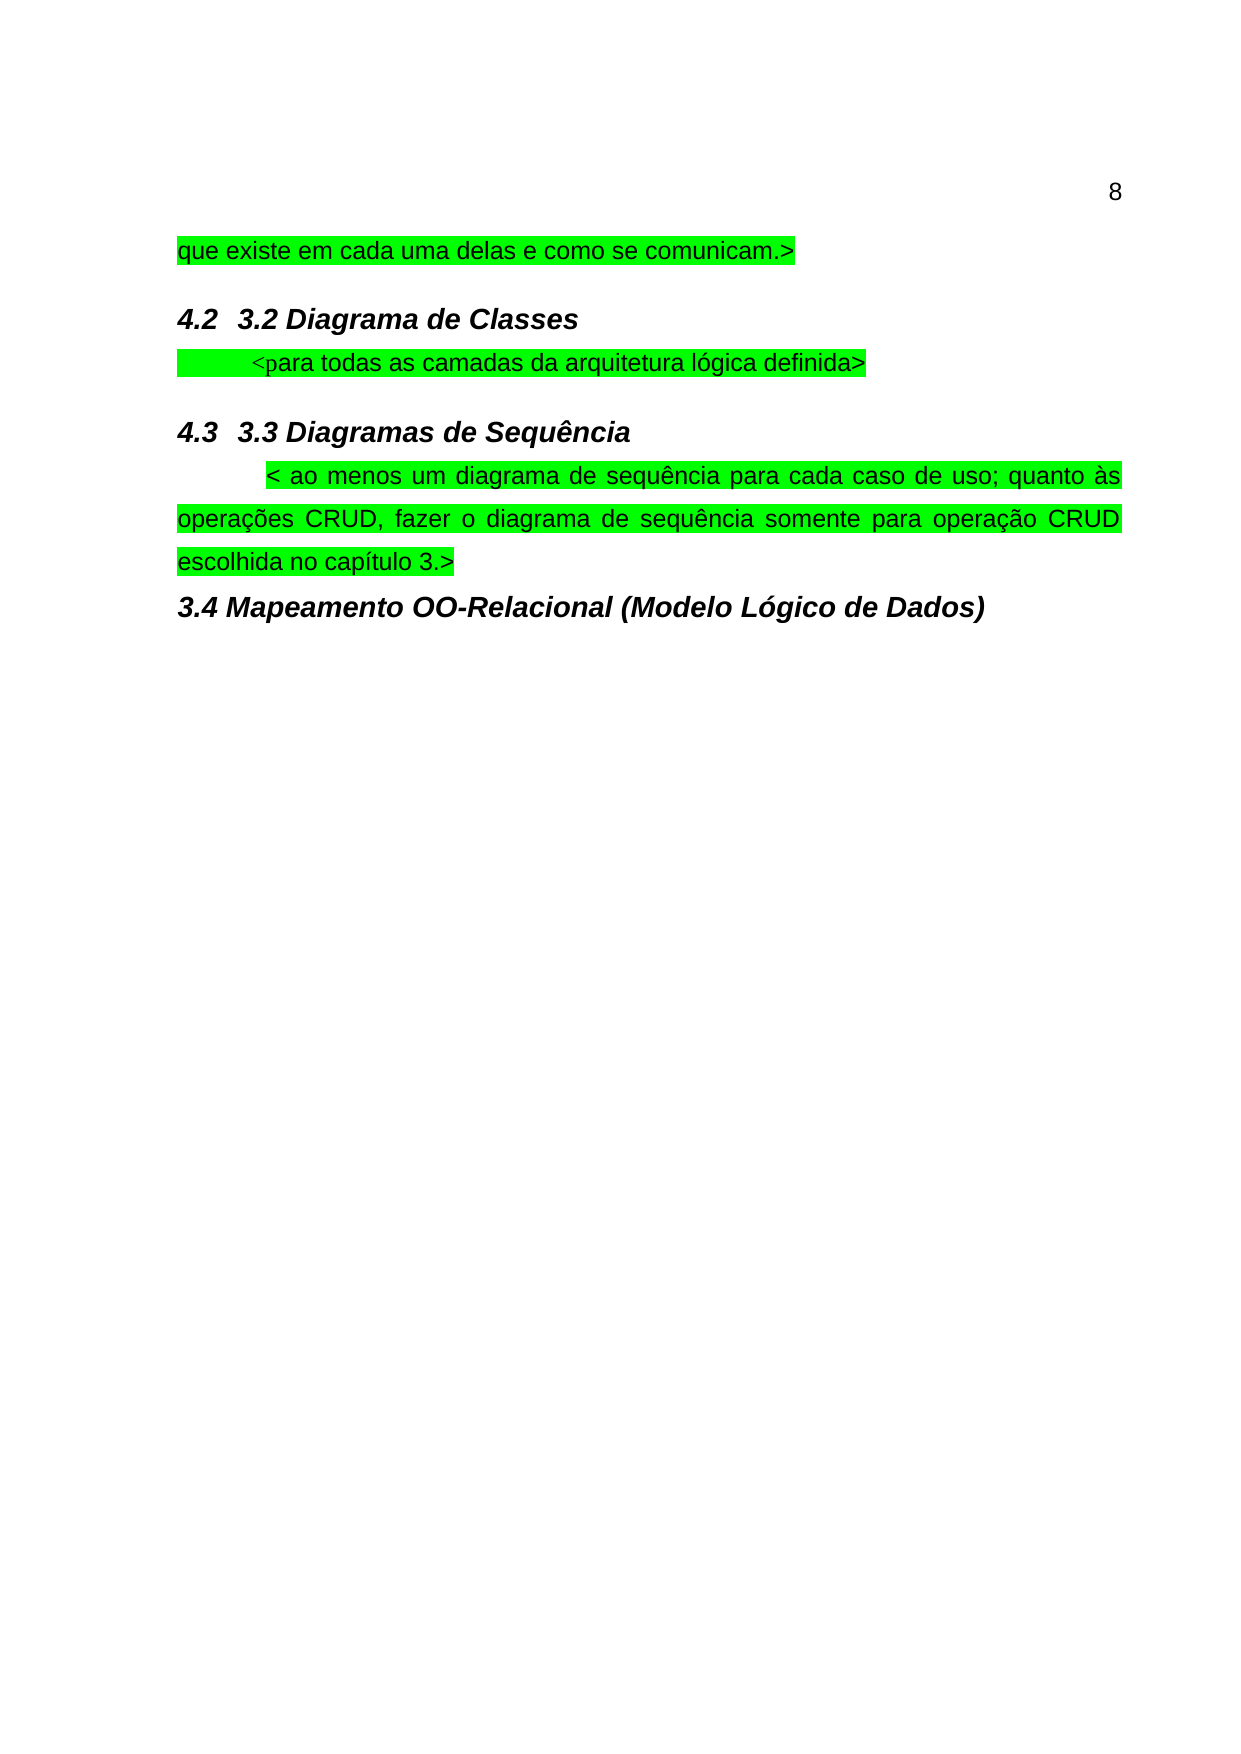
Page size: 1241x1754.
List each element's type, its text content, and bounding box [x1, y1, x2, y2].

subtitle 3.3 Diagramas de Sequência [177, 415, 1122, 448]
text < ao menos um diagrama de sequência para cada caso de uso; quanto às operações CRUD, fazer o diagrama de sequência somente para operação CRUD escolhida no capítulo 3.> [177, 461, 1122, 576]
subtitle 3.2 Diagrama de Classes [177, 302, 1122, 336]
text <para todas as camadas da arquitetura lógica definida> [177, 348, 1122, 377]
text que existe em cada uma delas e como se comunicam.> [177, 236, 1122, 265]
text 3.4 Mapeamento OO-Relacional (Modelo Lógico de Dados) [177, 590, 1122, 624]
